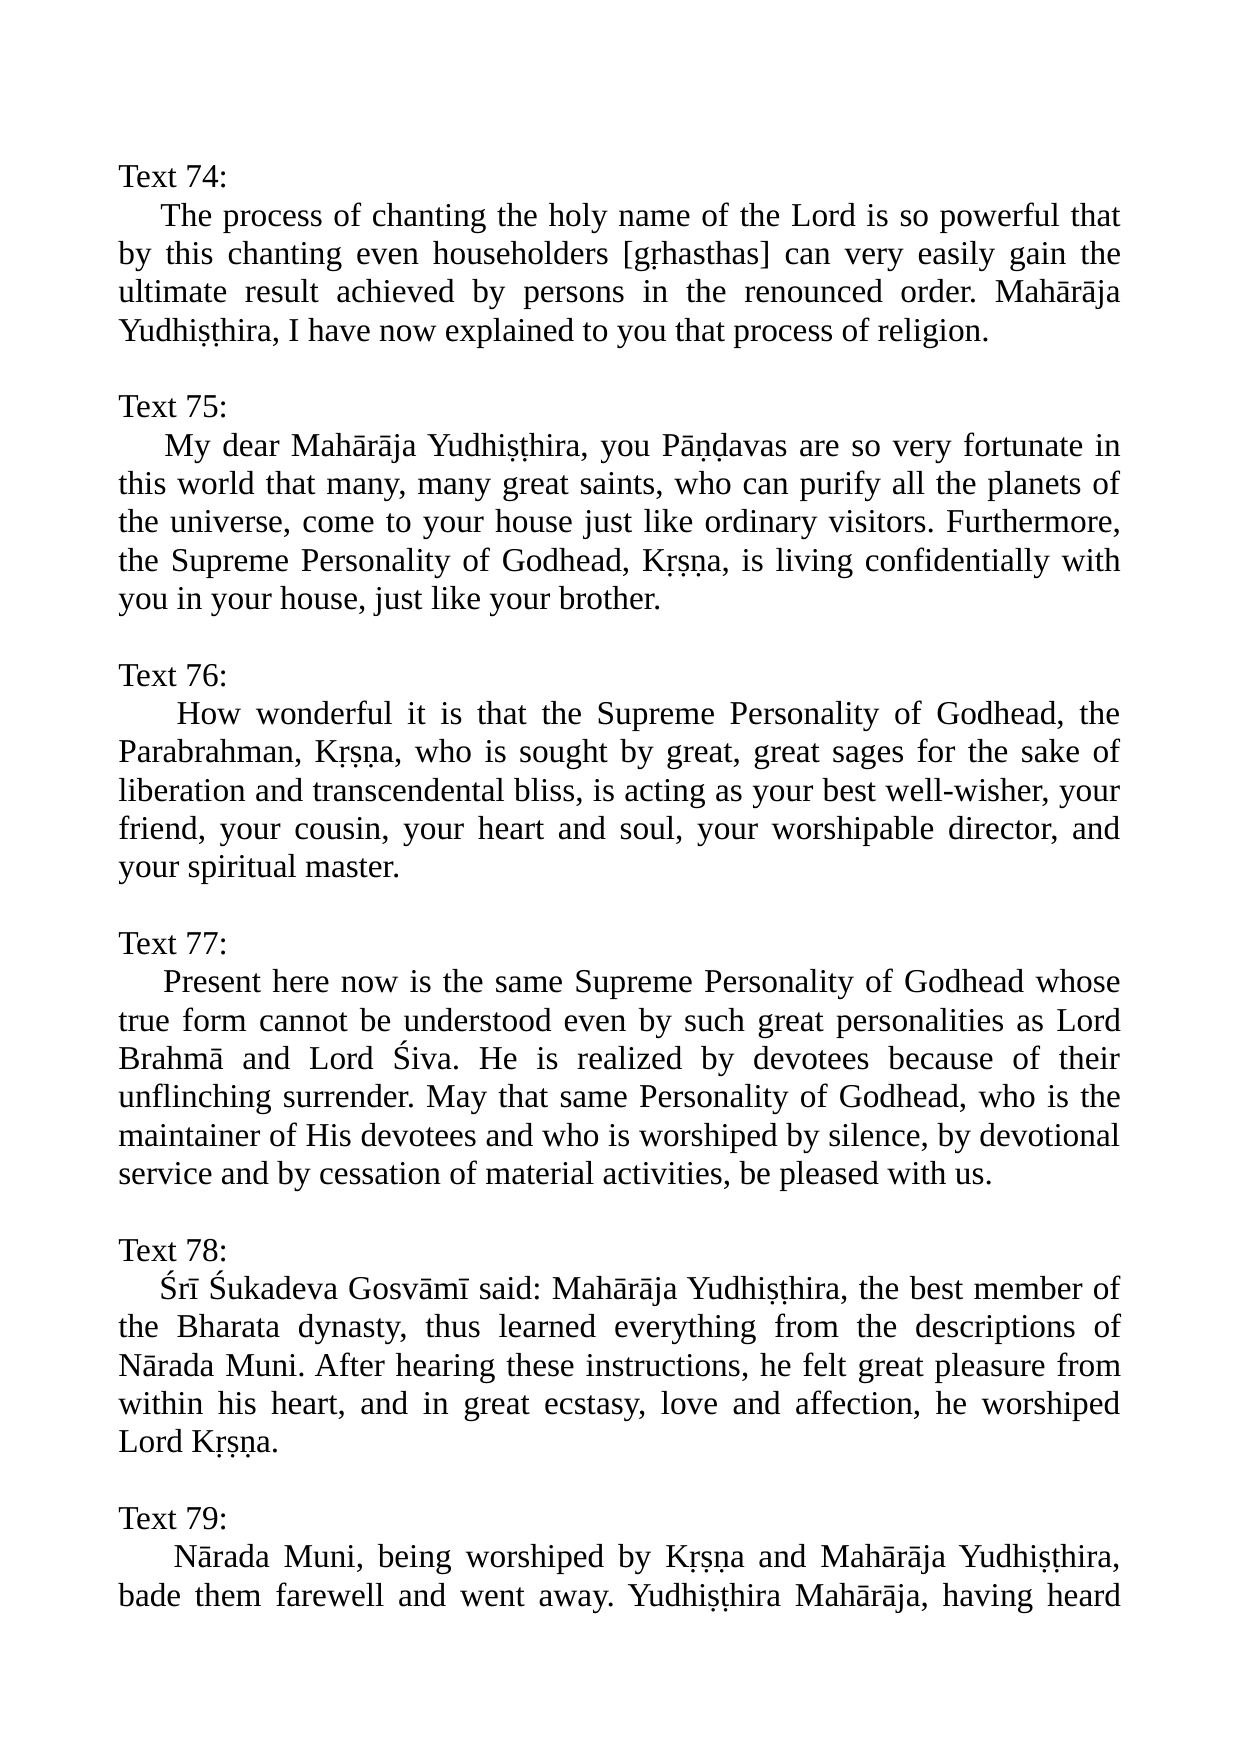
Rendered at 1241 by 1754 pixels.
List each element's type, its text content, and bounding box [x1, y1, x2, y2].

text Text 74: [118, 156, 1122, 195]
text Text 79: [118, 1498, 1122, 1536]
text Nārada Muni, being worshiped by Kṛṣṇa and Mahārāja Yudhiṣṭhira, bade them farewell and went away. Yudhiṣṭhira Mahārāja, having heard [118, 1536, 1122, 1613]
text Present here now is the same Supreme Personality of Godhead whose true form cannot be understood even by such great personalities as Lord Brahmā and Lord Śiva. He is realized by devotees because of their unflinching surrender. May that same Personality of Godhead, who is the maintainer of His devotees and who is worshiped by silence, by devotional service and by cessation of material activities, be pleased with us. [118, 961, 1122, 1191]
text My dear Mahārāja Yudhiṣṭhira, you Pāṇḍavas are so very fortunate in this world that many, many great saints, who can purify all the planets of the universe, come to your house just like ordinary visitors. Furthermore, the Supreme Personality of Godhead, Kṛṣṇa, is living confidentially with you in your house, just like your brother. [118, 425, 1122, 616]
text How wonderful it is that the Supreme Personality of Godhead, the Parabrahman, Kṛṣṇa, who is sought by great, great sages for the sake of liberation and transcendental bliss, is acting as your best well-wisher, your friend, your cousin, your heart and soul, your worshipable director, and your spiritual master. [118, 693, 1122, 885]
text Text 77: [118, 923, 1122, 961]
text The process of chanting the holy name of the Lord is so powerful that by this chanting even householders [gṛhasthas] can very easily gain the ultimate result achieved by persons in the renounced order. Mahārāja Yudhiṣṭhira, I have now explained to you that process of religion. [118, 195, 1122, 348]
text Text 75: [118, 386, 1122, 425]
text Text 78: [118, 1230, 1122, 1268]
text Śrī Śukadeva Gosvāmī said: Mahārāja Yudhiṣṭhira, the best member of the Bharata dynasty, thus learned everything from the descriptions of Nārada Muni. After hearing these instructions, he felt great pleasure from within his heart, and in great ecstasy, love and affection, he worshiped Lord Kṛṣṇa. [118, 1268, 1122, 1460]
text Text 76: [118, 655, 1122, 693]
